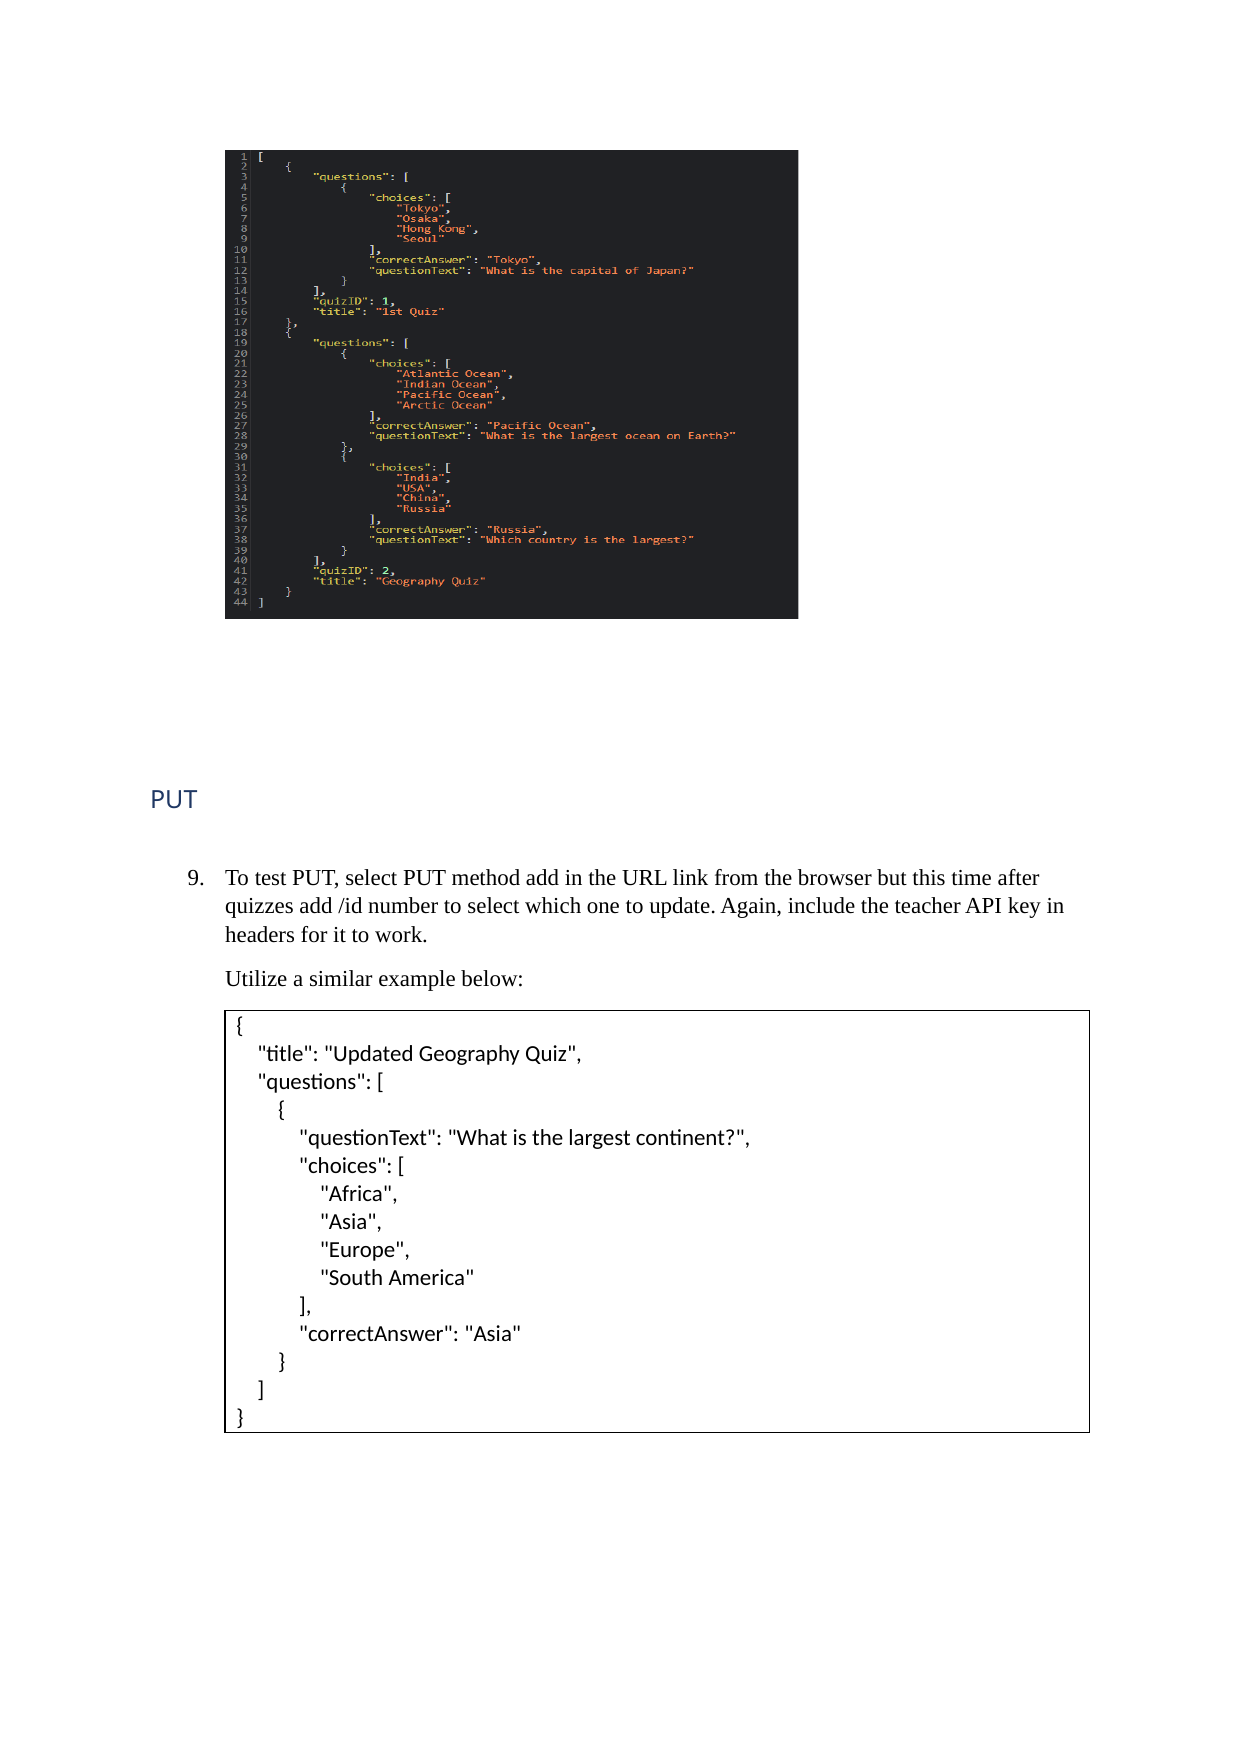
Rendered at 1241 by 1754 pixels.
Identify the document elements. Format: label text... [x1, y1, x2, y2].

subtitle PUT [150, 781, 1090, 816]
list Utilize a similar example below: [225, 965, 1090, 992]
list To test PUT, select PUT method add in the URL link from the browser but this time after quizzes add /id number to select which one to update. Again, include the teacher API key in headers for it to work. [187, 864, 1090, 947]
table_header { "title": "Updated Geography Quiz", "questions": [ { "questionText": "What is the largest continent?", "choices": [ "Africa", "Asia", "Europe", "South America" ], "correctAnswer": "Asia" } ] } [226, 1011, 1089, 1432]
